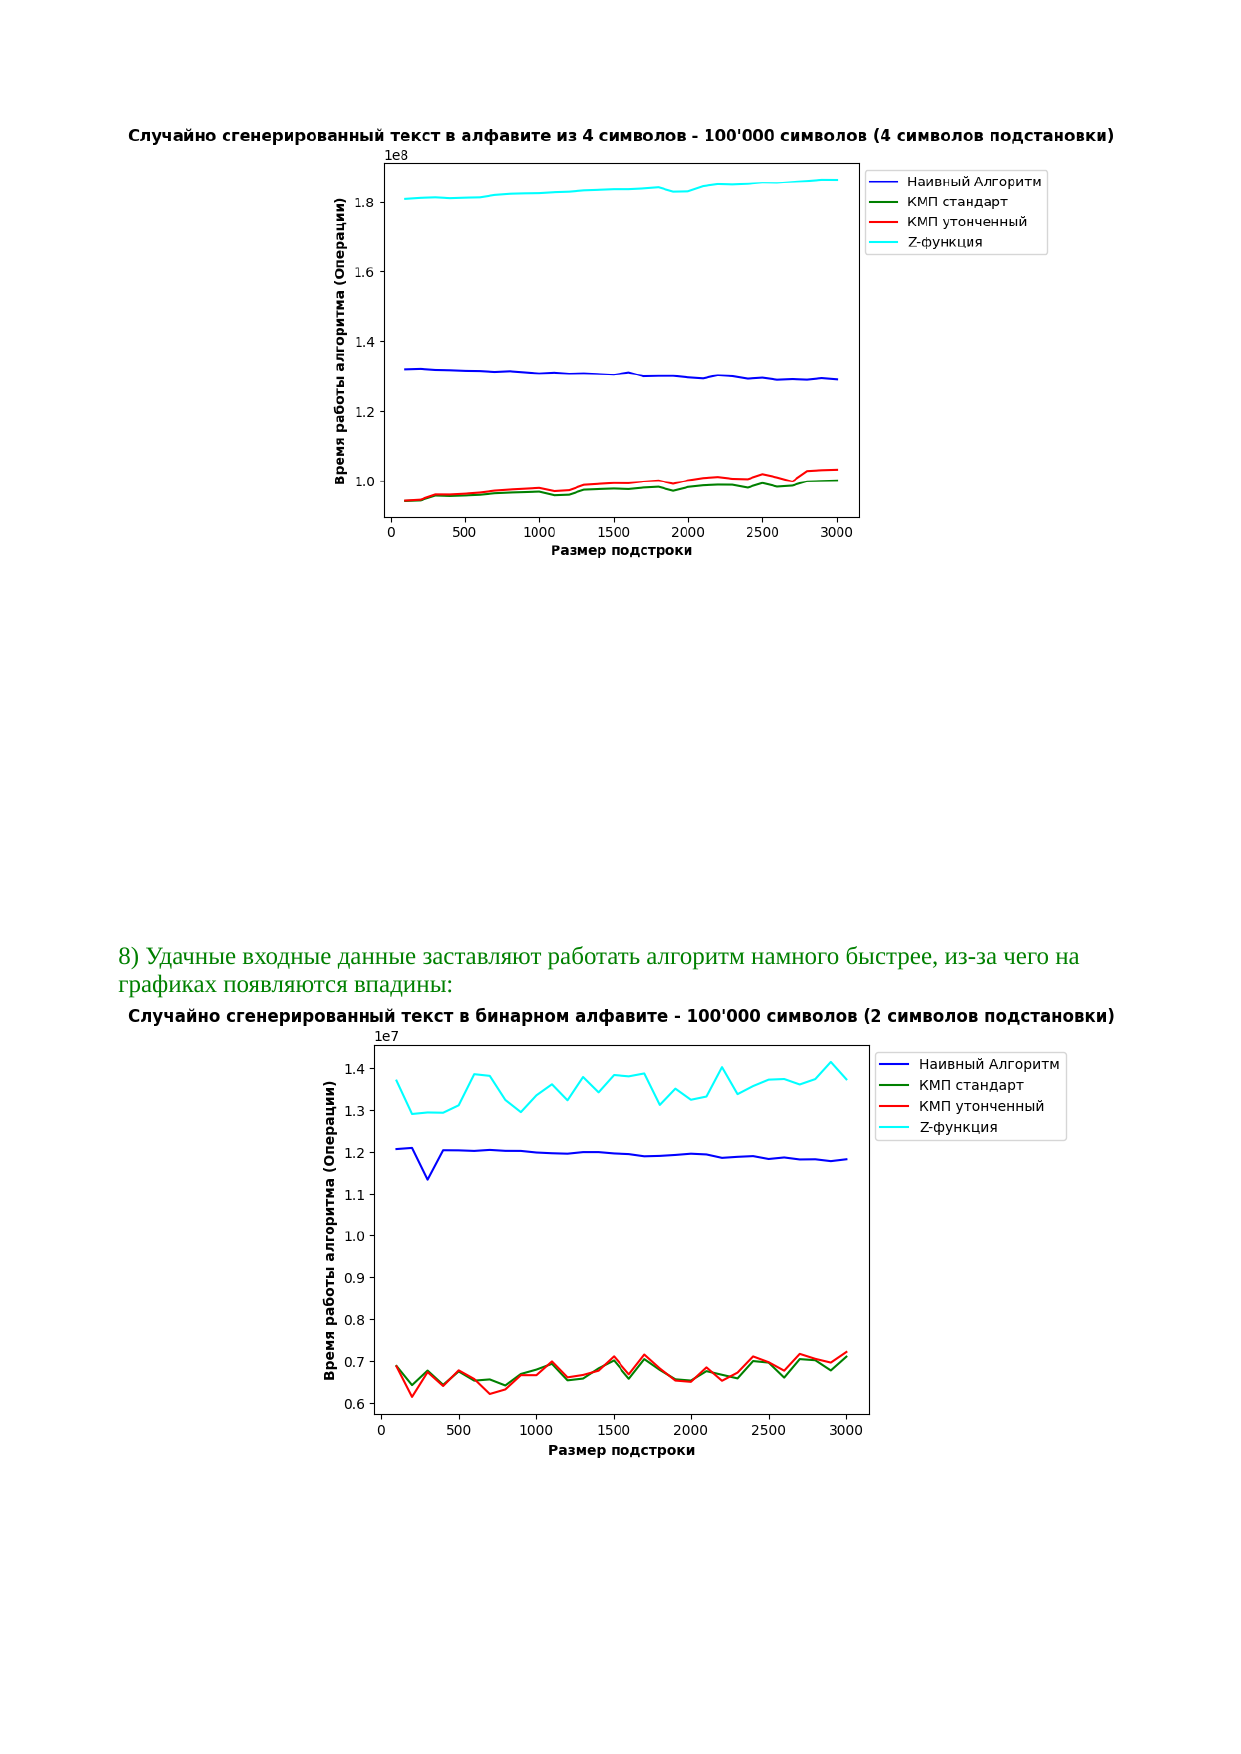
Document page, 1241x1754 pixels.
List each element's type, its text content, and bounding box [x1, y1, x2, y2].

picture [118, 118, 1123, 567]
picture [118, 998, 1123, 1466]
text 8) Удачные входные данные заставляют работать алгоритм намного быстрее, из-за чего на графиках появляются впадины: [118, 941, 1122, 998]
